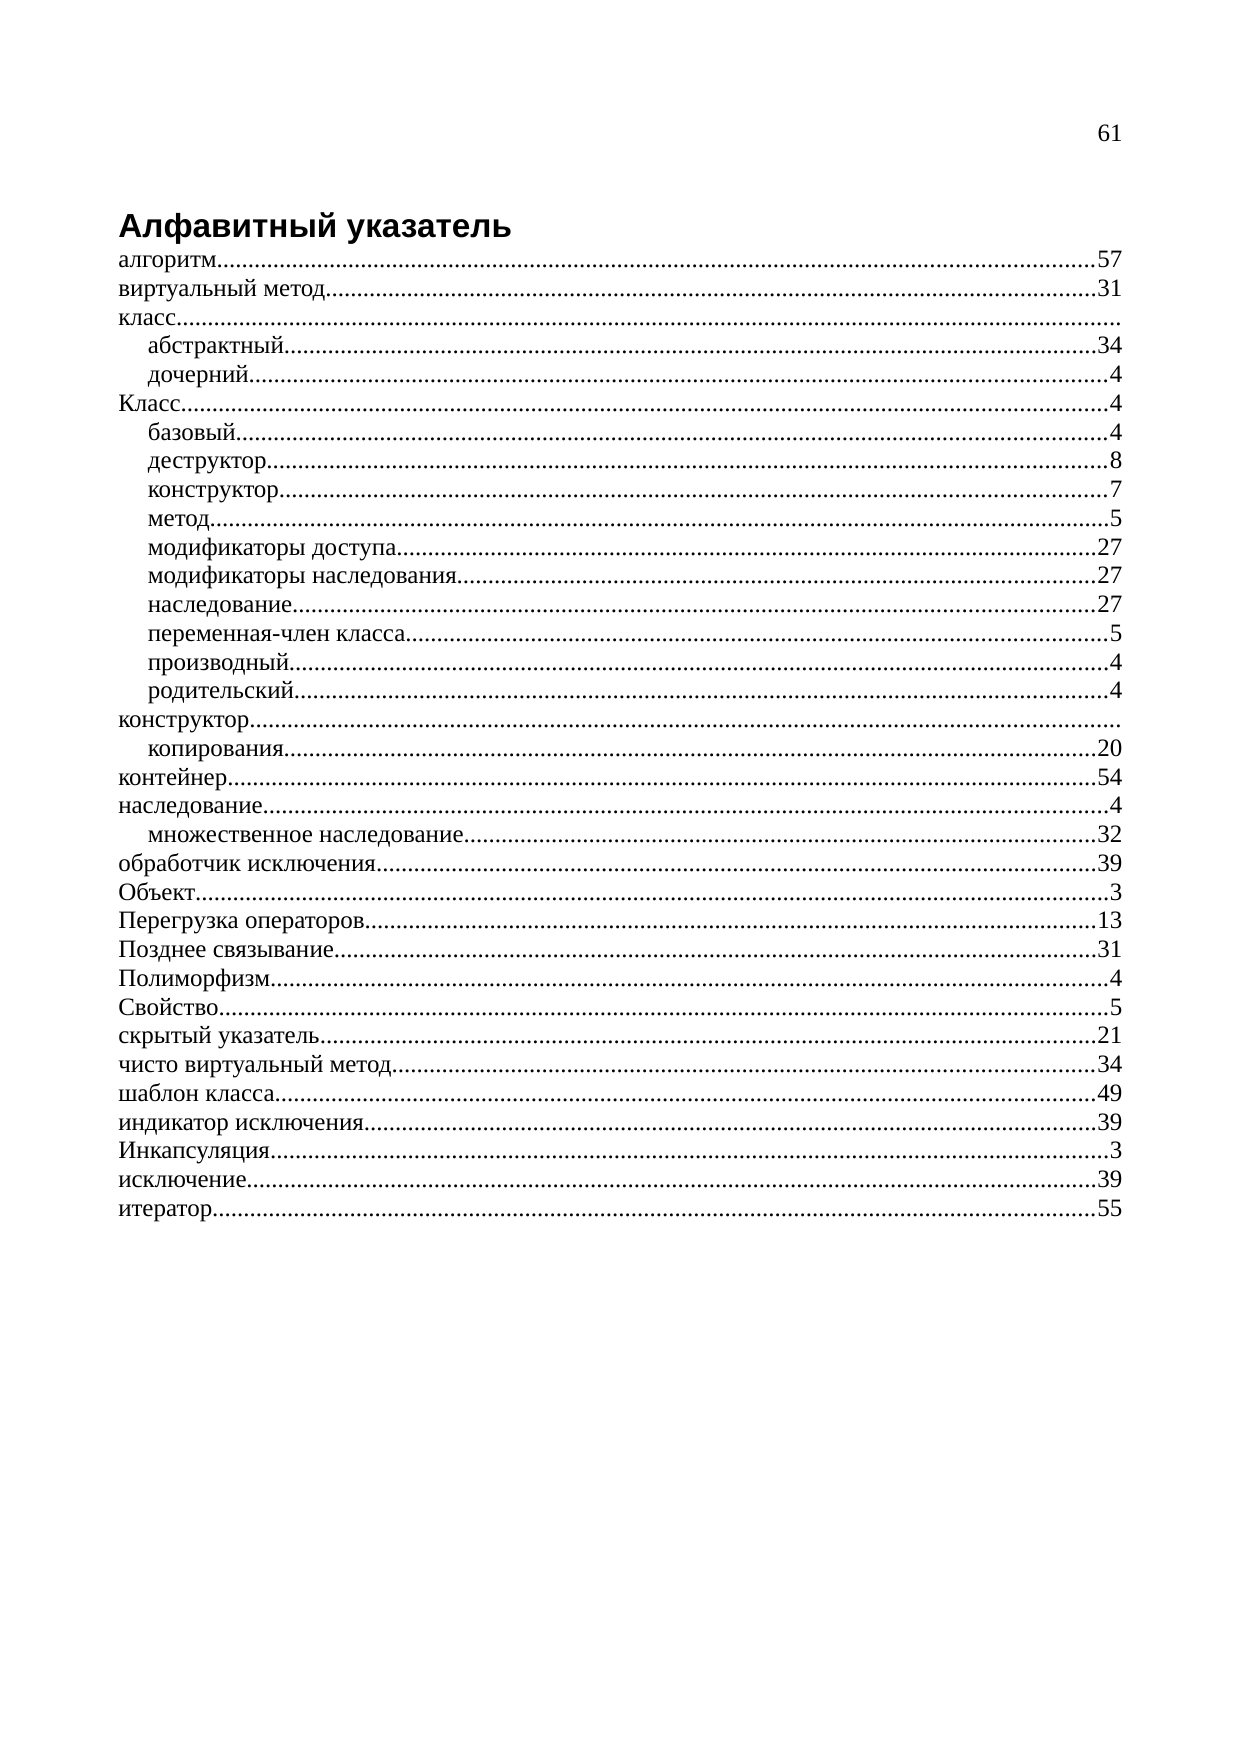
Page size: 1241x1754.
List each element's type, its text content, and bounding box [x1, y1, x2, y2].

text алгоритм 57 [118, 244, 1122, 273]
text абстрактный 34 [148, 331, 1122, 359]
text Свойство 5 [118, 992, 1122, 1021]
text базовый 4 [148, 417, 1122, 446]
text Полиморфизм 4 [118, 963, 1122, 992]
text Класс 4 [118, 388, 1122, 417]
text деструктор 8 [148, 446, 1122, 474]
text производный 4 [148, 647, 1122, 676]
text Объект 3 [118, 877, 1122, 906]
text индикатор исключения 39 [118, 1107, 1122, 1136]
text итератор 55 [118, 1193, 1122, 1222]
text переменная-член класса 5 [148, 618, 1122, 647]
text копирования 20 [148, 733, 1122, 762]
text наследование 27 [148, 589, 1122, 618]
text скрытый указатель 21 [118, 1021, 1122, 1049]
subtitle Алфавитный указатель [118, 206, 1122, 244]
text Инкапсуляция 3 [118, 1136, 1122, 1164]
text конструктор [118, 704, 1122, 733]
text модификаторы наследования 27 [148, 561, 1122, 589]
text метод 5 [148, 503, 1122, 532]
text конструктор 7 [148, 474, 1122, 503]
text модификаторы доступа 27 [148, 532, 1122, 561]
text виртуальный метод 31 [118, 273, 1122, 302]
text шаблон класса 49 [118, 1078, 1122, 1107]
text Перегрузка операторов 13 [118, 906, 1122, 934]
text множественное наследование 32 [148, 819, 1122, 848]
text обработчик исключения 39 [118, 848, 1122, 877]
text Позднее связывание 31 [118, 934, 1122, 963]
text класс [118, 302, 1122, 331]
text исключение 39 [118, 1164, 1122, 1193]
text дочерний 4 [148, 359, 1122, 388]
text чисто виртуальный метод 34 [118, 1049, 1122, 1078]
text контейнер 54 [118, 762, 1122, 791]
text родительский 4 [148, 676, 1122, 704]
text наследование 4 [118, 791, 1122, 819]
